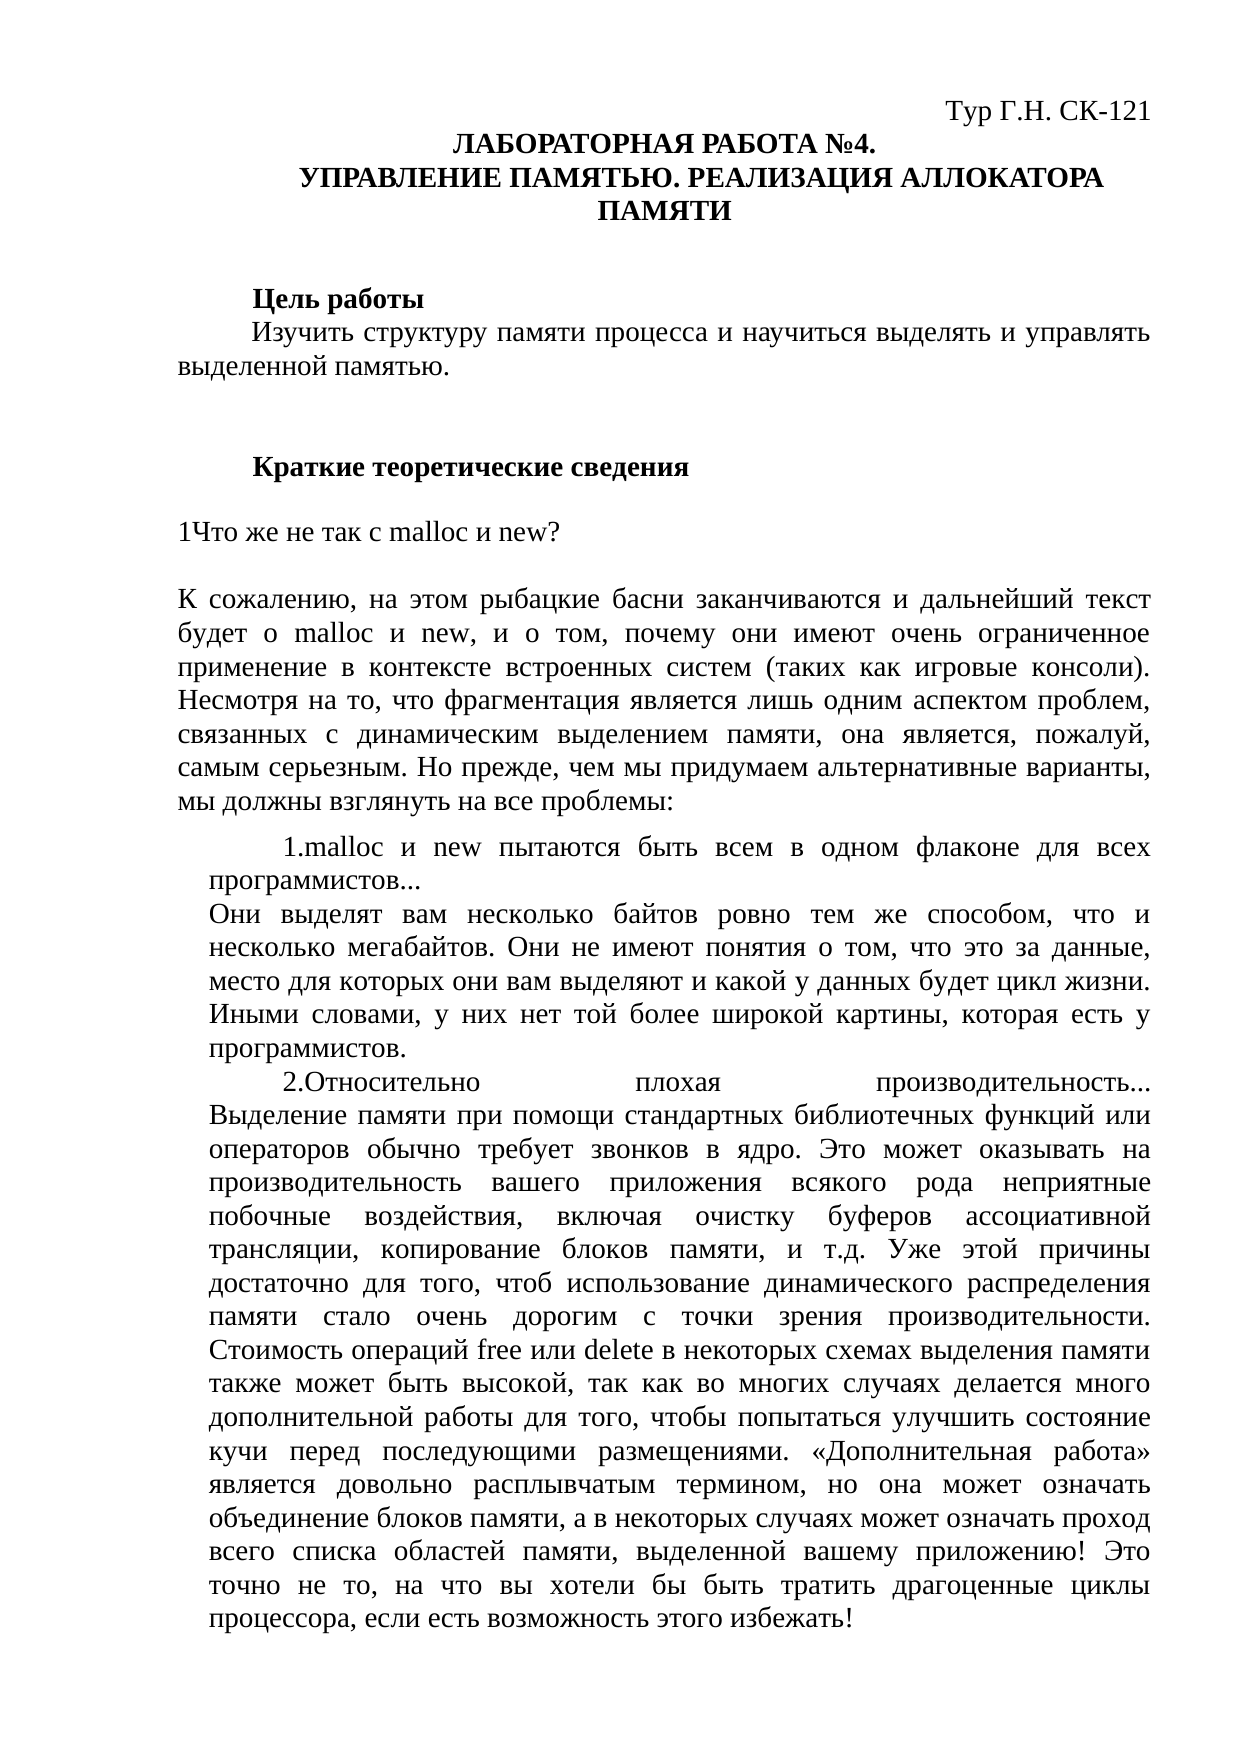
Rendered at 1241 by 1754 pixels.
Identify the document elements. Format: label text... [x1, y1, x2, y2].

subtitle Краткие теоретические сведения [177, 449, 1152, 482]
text 1Что же не так с malloc и new? [177, 482, 1152, 548]
text К сожалению, на этом рыбацкие басни заканчиваются и дальнейший текст будет о malloc и new, и о том, почему они имеют очень ограниченное применение в контексте встроенных систем (таких как игровые консоли). Несмотря на то, что фрагментация является лишь одним аспектом проблем, связанных с динамическим выделением памяти, она является, пожалуй, самым серьезным. Но прежде, чем мы придумаем альтернативные варианты, мы должны взглянуть на все проблемы: [177, 548, 1152, 816]
subtitle Лабораторная работа №4. Управление памятью. Реализация аллокатора памяти [177, 126, 1152, 227]
list Относительно плохая производительность... Выделение памяти при помощи стандартных библиотечных функций или операторов обычно требует звонков в ядро. Это может оказывать на производительность вашего приложения всякого рода неприятные побочные воздействия, включая очистку буферов ассоциативной трансляции, копирование блоков памяти, и т.д. Уже этой причины достаточно для того, чтоб использование динамического распределения памяти стало очень дорогим с точки зрения производительности. Стоимость операций free или delete в некоторых схемах выделения памяти также может быть высокой, так как во многих случаях делается много дополнительной работы для того, чтобы попытаться улучшить состояние кучи перед последующими размещениями. «Дополнительная работа» является довольно расплывчатым термином, но она может означать объединение блоков памяти, а в некоторых случаях может означать проход всего списка областей памяти, выделенной вашему приложению! Это точно не то, на что вы хотели бы быть тратить драгоценные циклы процессора, если есть возможность этого избежать! [177, 1064, 1152, 1634]
subtitle Цель работы [179, 281, 1152, 314]
list malloc и new пытаются быть всем в одном флаконе для всех программистов... Они выделят вам несколько байтов ровно тем же способом, что и несколько мегабайтов. Они не имеют понятия о том, что это за данные, место для которых они вам выделяют и какой у данных будет цикл жизни. Иными словами, у них нет той более широкой картины, которая есть у программистов. [177, 829, 1152, 1064]
text Изучить структуру памяти процесса и научиться выделять и управлять выделенной памятью. [177, 314, 1152, 382]
